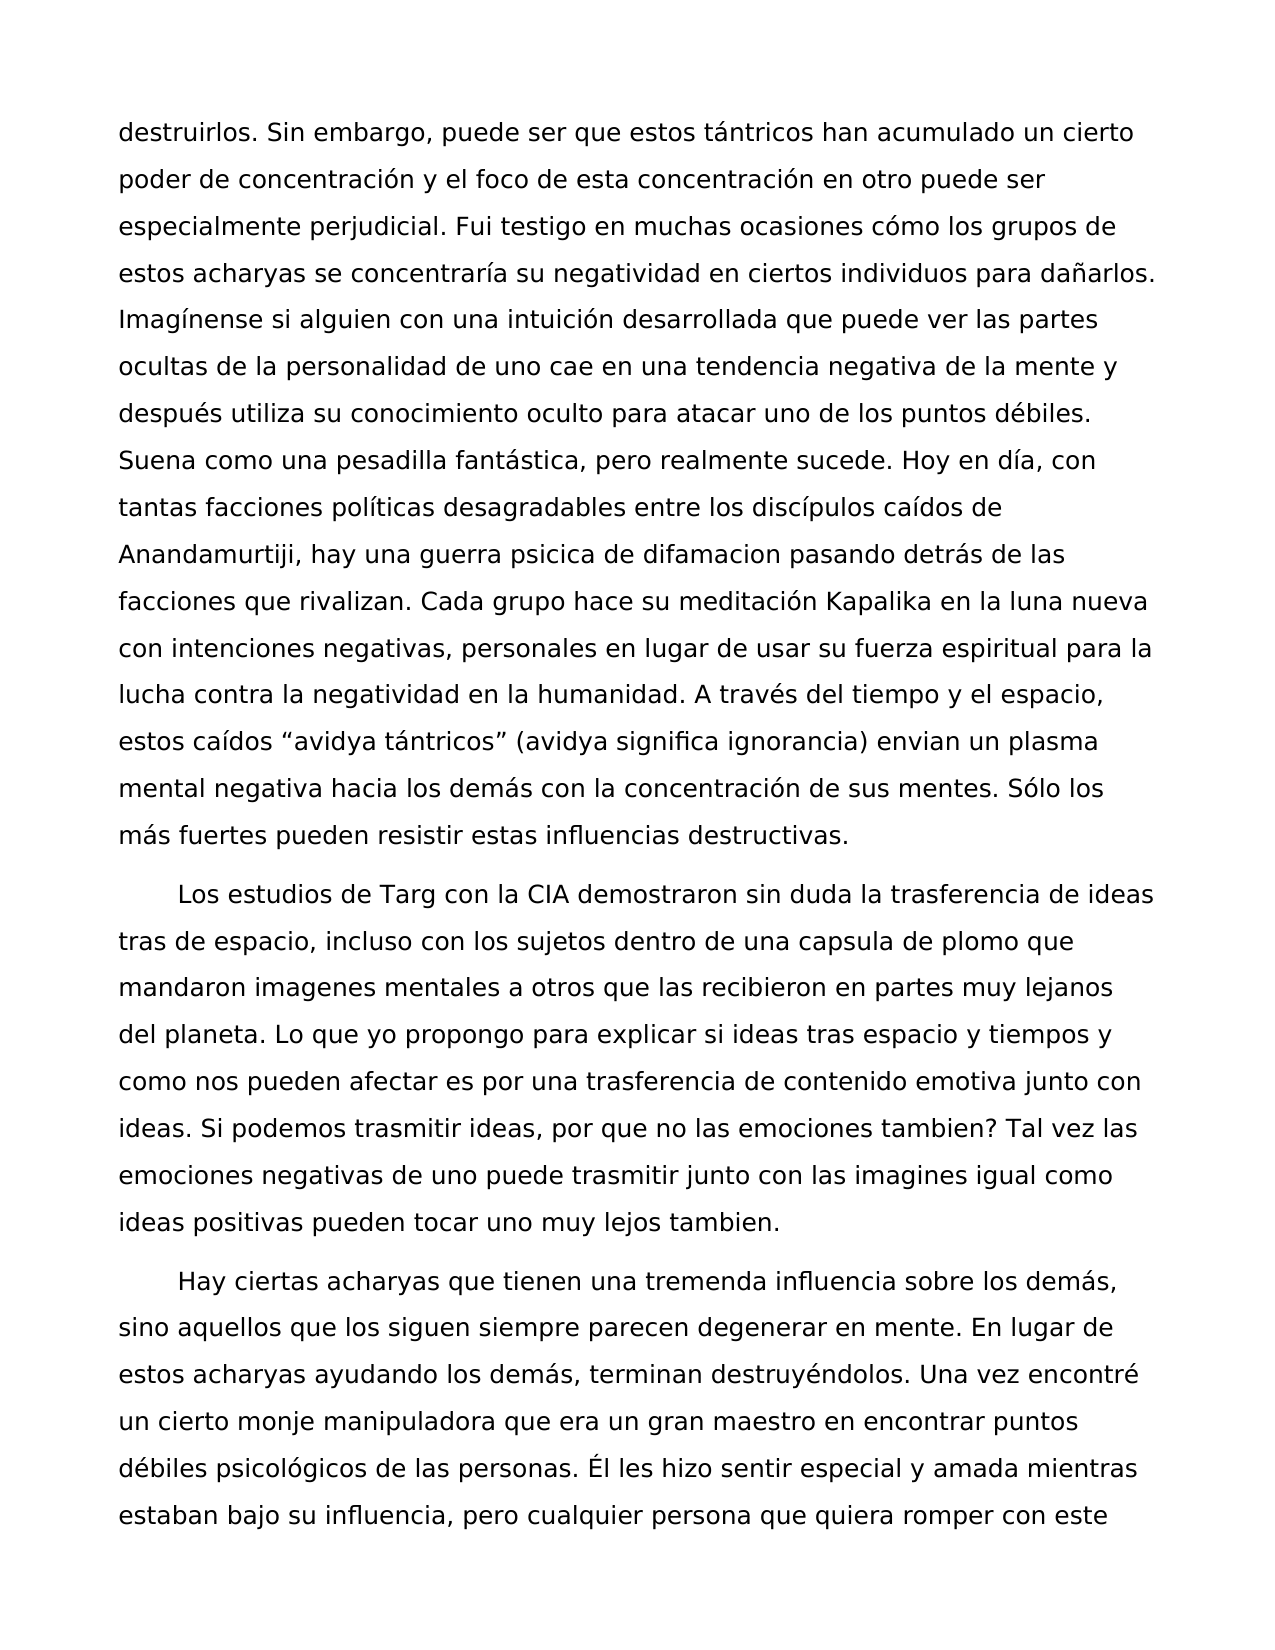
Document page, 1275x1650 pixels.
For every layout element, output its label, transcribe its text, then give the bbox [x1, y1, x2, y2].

text Hay ciertas acharyas que tienen una tremenda influencia sobre los demás, sino aquellos que los siguen siempre parecen degenerar en mente. En lugar de estos acharyas ayudando los demás, terminan destruyéndolos. Una vez encontré un cierto monje manipuladora que era un gran maestro en encontrar puntos débiles psicológicos de las personas. Él les hizo sentir especial y amada mientras estaban bajo su influencia, pero cualquier persona que quiera romper con este [118, 1267, 1157, 1530]
text destruirlos. Sin embargo, puede ser que estos tántricos han acumulado un cierto poder de concentración y el foco de esta concentración en otro puede ser especialmente perjudicial. Fui testigo en muchas ocasiones cómo los grupos de estos acharyas se concentraría su negatividad en ciertos individuos para dañarlos. Imagínense si alguien con una intuición desarrollada que puede ver las partes ocultas de la personalidad de uno cae en una tendencia negativa de la mente y después utiliza su conocimiento oculto para atacar uno de los puntos débiles. Suena como una pesadilla fantástica, pero realmente sucede. Hoy en día, con tantas facciones políticas desagradables entre los discípulos caídos de Anandamurtiji, hay una guerra psicica de difamacion pasando detrás de las facciones que rivalizan. Cada grupo hace su meditación Kapalika en la luna nueva con intenciones negativas, personales en lugar de usar su fuerza espiritual para la lucha contra la negatividad en la humanidad. A través del tiempo y el espacio, estos caídos “avidya tántricos” (avidya significa ignorancia) envian un plasma mental negativa hacia los demás con la concentración de sus mentes. Sólo los más fuertes pueden resistir estas influencias destructivas. [118, 118, 1157, 850]
text Los estudios de Targ con la CIA demostraron sin duda la trasferencia de ideas tras de espacio, incluso con los sujetos dentro de una capsula de plomo que mandaron imagenes mentales a otros que las recibieron en partes muy lejanos del planeta. Lo que yo propongo para explicar si ideas tras espacio y tiempos y como nos pueden afectar es por una trasferencia de contenido emotiva junto con ideas. Si podemos trasmitir ideas, por que no las emociones tambien? Tal vez las emociones negativas de uno puede trasmitir junto con las imagines igual como ideas positivas pueden tocar uno muy lejos tambien. [118, 880, 1157, 1237]
